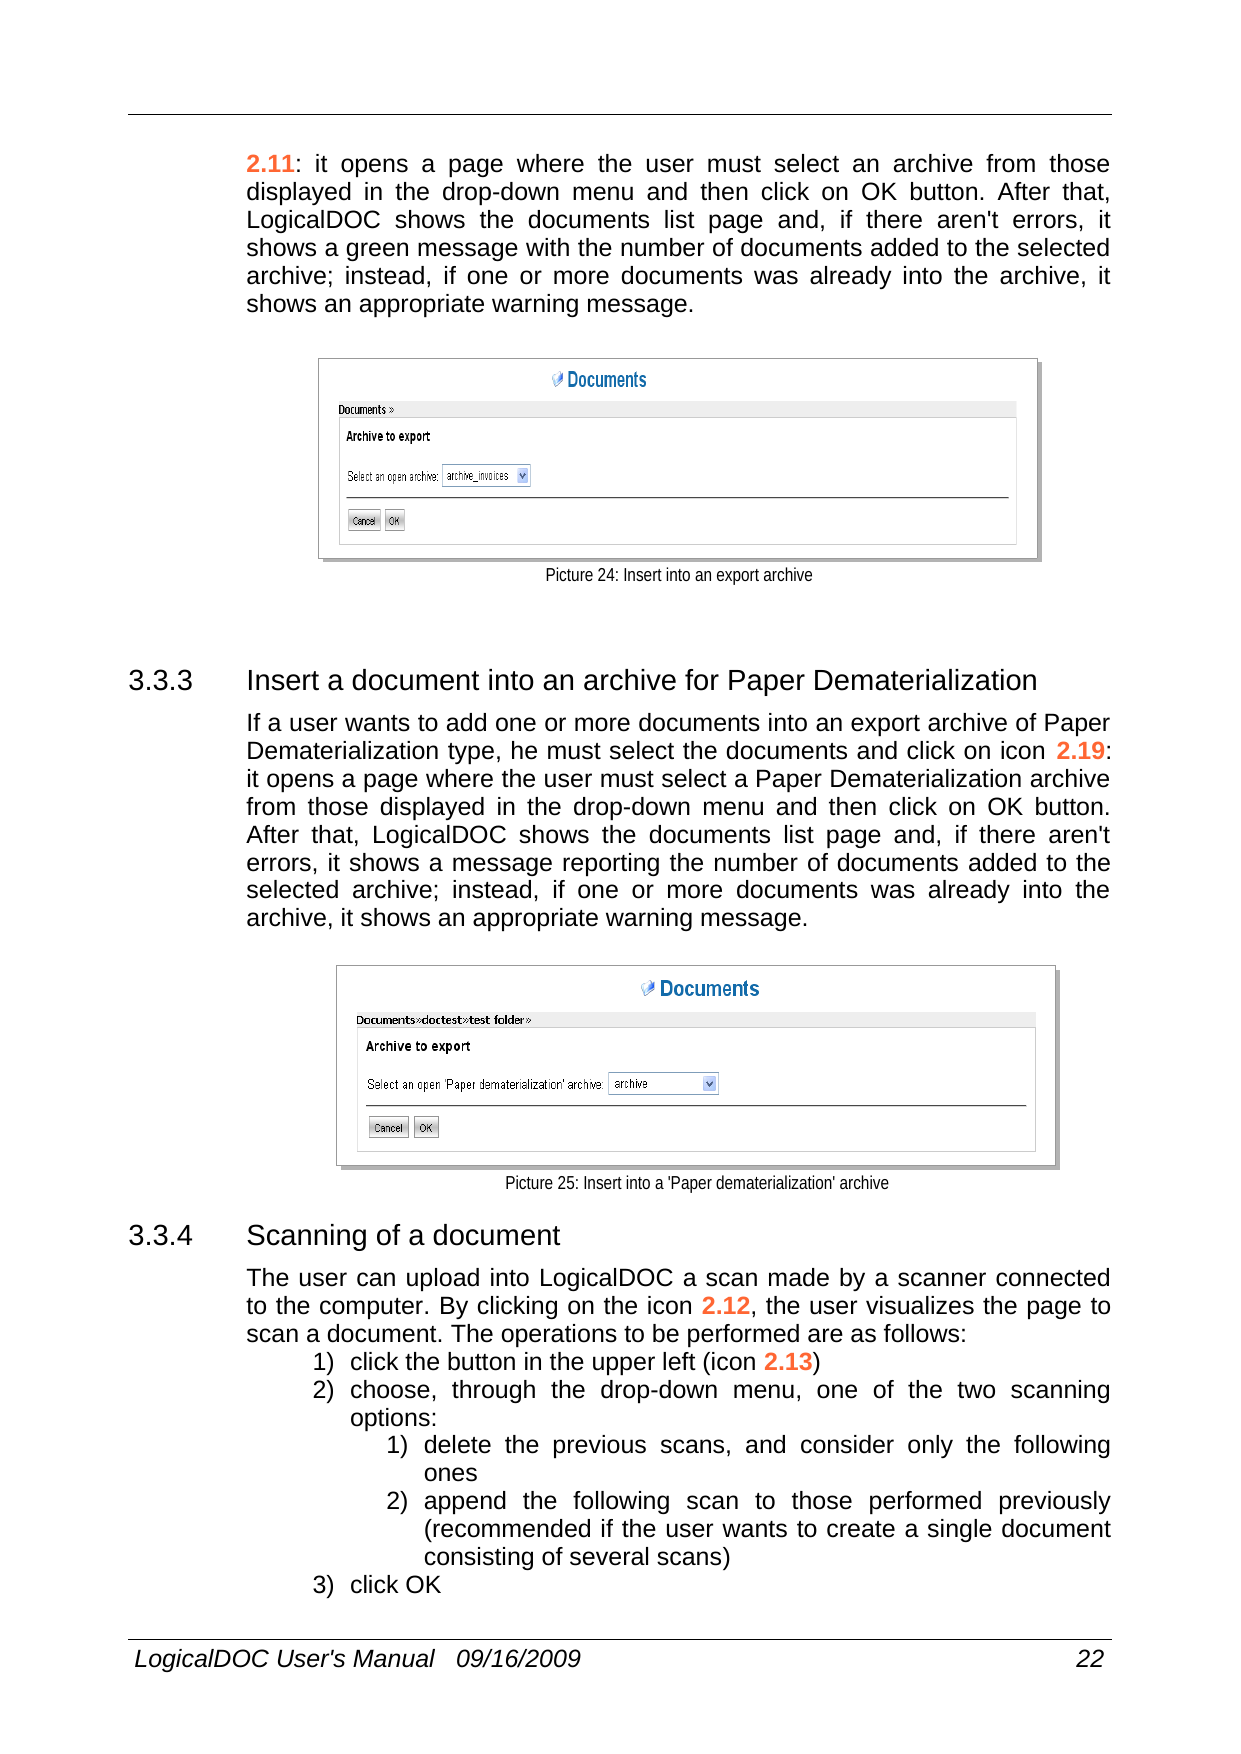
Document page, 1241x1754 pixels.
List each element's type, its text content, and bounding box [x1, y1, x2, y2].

list append the following scan to those performed previously (recommended if the user wants to create a single document consisting of several scans) [386, 1487, 1112, 1571]
text Picture 24: Insert into an export archive [318, 559, 1040, 585]
list Picture 25: Insert into a 'Paper dematerialization' archive [336, 1166, 1058, 1193]
list choose, through the drop-down menu, one of the two scanning options: [312, 1376, 1112, 1431]
text 2.11: it opens a page where the user must select an archive from those displayed in the drop-down menu and then click on OK button. After that, LogicalDOC shows the documents list page and, if there aren't errors, it shows a green message with the number of documents added to the selected archive; instead, if one or more documents was already into the archive, it shows an appropriate warning message. [246, 150, 1112, 317]
text If a user wants to add one or more documents into an export archive of Paper Dematerialization type, he must select the documents and click on icon 2.19: it opens a page where the user must select a Paper Dematerialization archive from those displayed in the drop-down menu and then click on OK button. After that, LogicalDOC shows the documents list page and, if there aren't errors, it shows a message reporting the number of documents added to the selected archive; instead, if one or more documents was already into the archive, it shows an appropriate warning message. [246, 709, 1112, 932]
subtitle Scanning of a document [128, 957, 1112, 1251]
text The user can upload into LogicalDOC a scan made by a scanner connected to the computer. By clicking on the icon 2.12, the user visualizes the page to scan a document. The operations to be performed are as follows: [246, 1264, 1112, 1348]
subtitle Insert a document into an archive for Paper Dematerialization [128, 664, 1112, 696]
list delete the previous scans, and consider only the following ones [386, 1431, 1112, 1487]
list click OK [312, 1571, 1112, 1599]
list click the button in the upper left (icon 2.13) [312, 1348, 1112, 1376]
